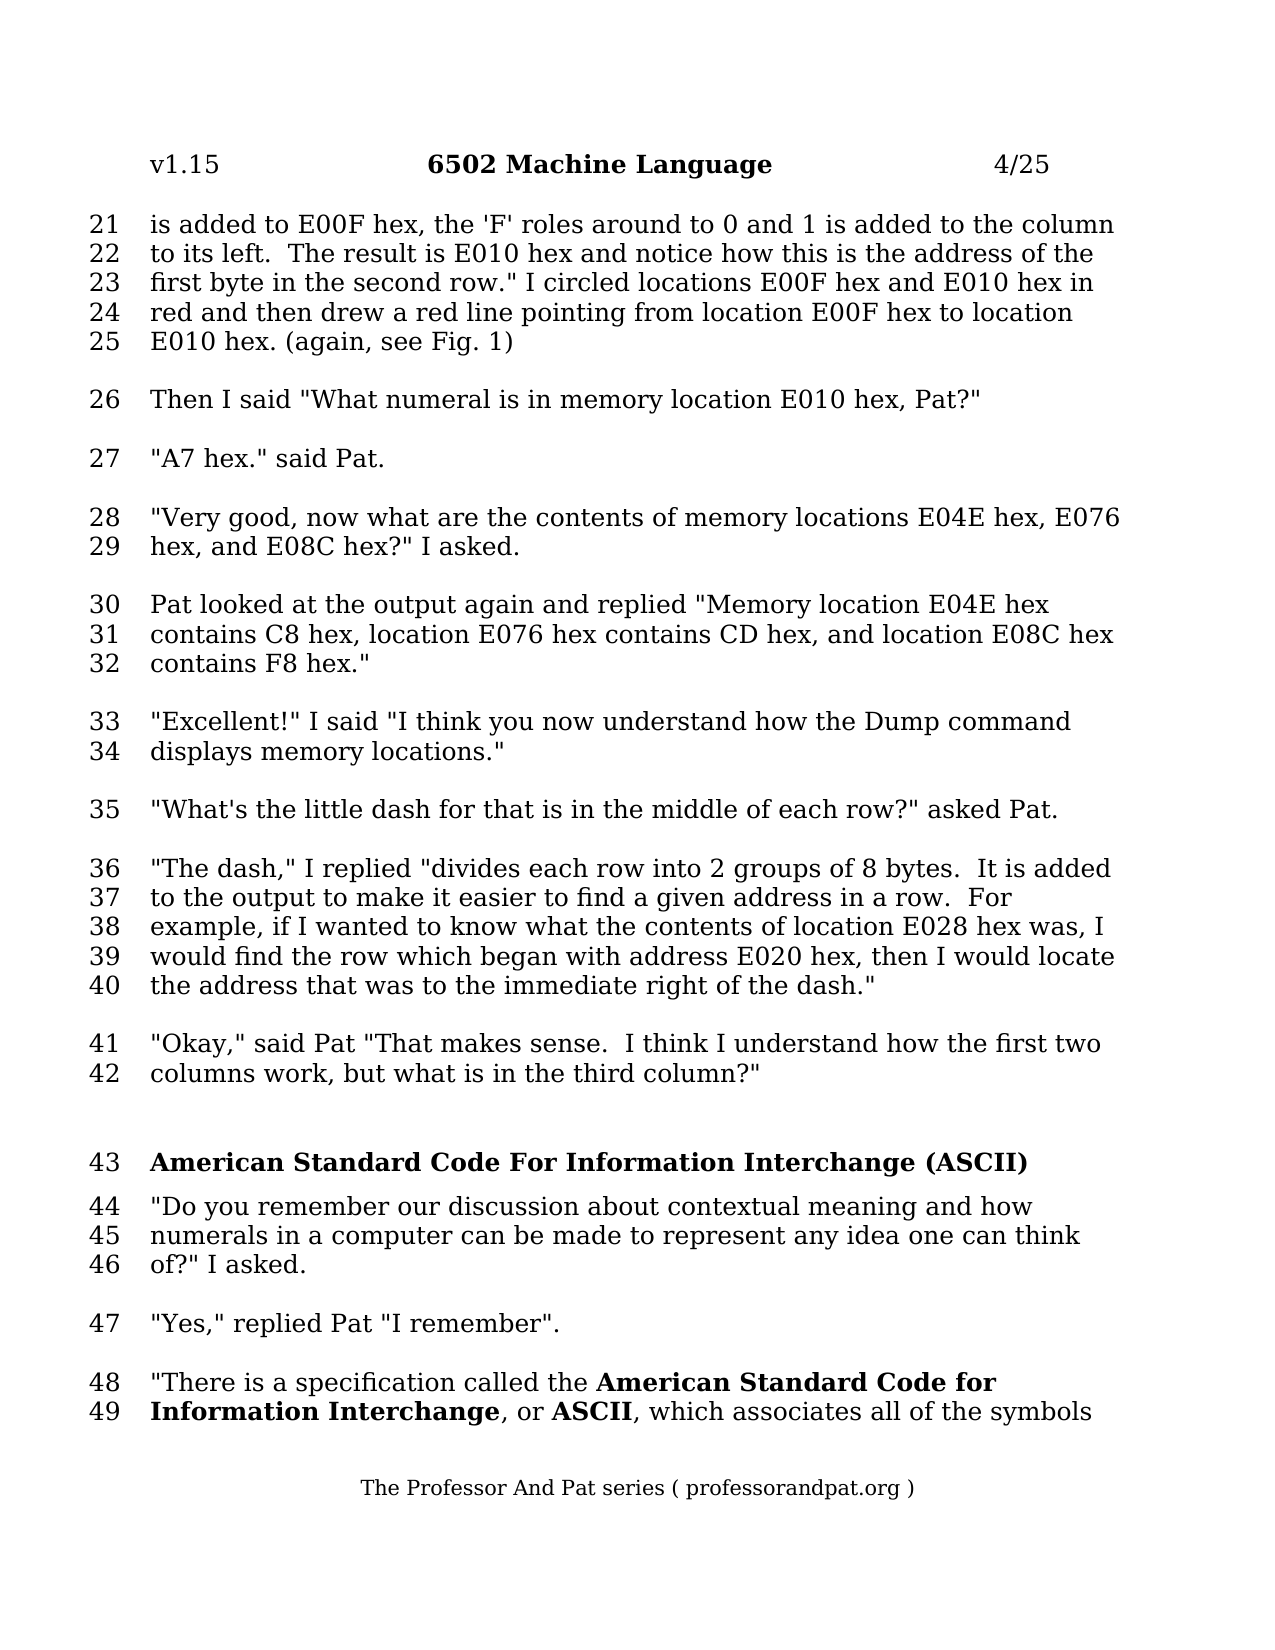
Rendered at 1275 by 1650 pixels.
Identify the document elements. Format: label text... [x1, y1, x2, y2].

text "A7 hex." said Pat. [150, 444, 1125, 473]
text Pat looked at the output again and replied "Memory location E04E hex contains C8 hex, location E076 hex contains CD hex, and location E08C hex contains F8 hex." [150, 591, 1125, 678]
text "Very good, now what are the contents of memory locations E04E hex, E076 hex, and E08C hex?" I asked. [150, 503, 1125, 561]
text "What's the little dash for that is in the middle of each row?" asked Pat. [150, 795, 1125, 825]
text "The dash," I replied "divides each row into 2 groups of 8 bytes. It is added to the output to make it easier to find a given address in a row. For example, if I wanted to know what the contents of location E028 hex was, I would find the row which began with address E020 hex, then I would locate the address that was to the immediate right of the dash." [150, 854, 1125, 1000]
text "Okay," said Pat "That makes sense. I think I understand how the first two columns work, but what is in the third column?" [150, 1029, 1125, 1088]
text "There is a specification called the American Standard Code for Information Interchange, or ASCII, which associates all of the symbols [150, 1367, 1125, 1427]
text "Excellent!" I said "I think you now understand how the Dump command displays memory locations." [150, 708, 1125, 766]
text is added to E00F hex, the 'F' roles around to 0 and 1 is added to the column to its left. The result is E010 hex and notice how this is the address of the first byte in the second row." I circled locations E00F hex and E010 hex in red and then drew a red line pointing from location E00F hex to location E010 hex. (again, see Fig. 1) [150, 210, 1125, 356]
text Then I said "What numeral is in memory location E010 hex, Pat?" [150, 386, 1125, 415]
subtitle American Standard Code For Information Interchange (ASCII) [150, 1147, 1125, 1177]
text "Yes," replied Pat "I remember". [150, 1309, 1125, 1338]
text "Do you remember our discussion about contextual meaning and how numerals in a computer can be made to represent any idea one can think of?" I asked. [150, 1192, 1125, 1280]
